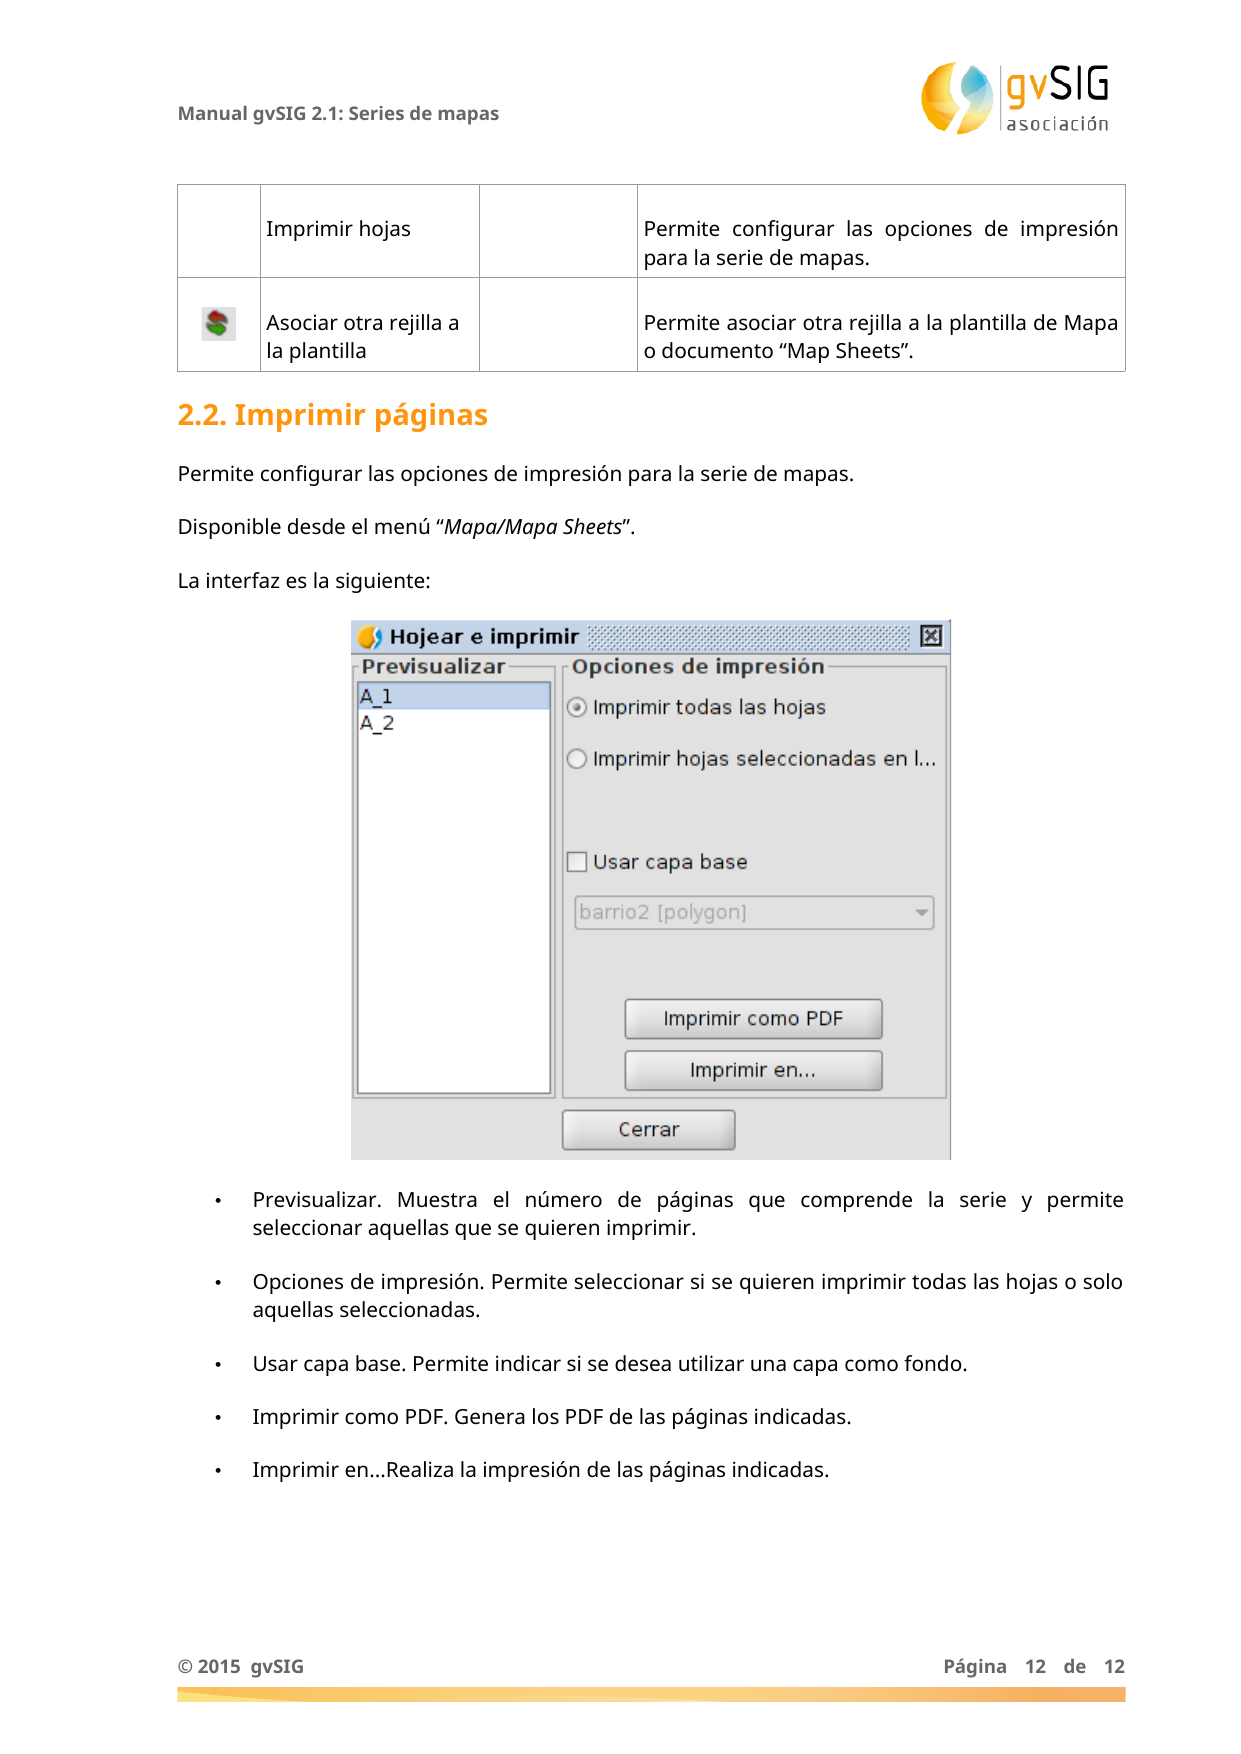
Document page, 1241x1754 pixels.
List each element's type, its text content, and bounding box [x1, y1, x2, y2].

picture [177, 1687, 1126, 1702]
table_cell [480, 278, 637, 371]
table_cell [178, 278, 260, 371]
text Disponible desde el menú “Mapa/Mapa Sheets”. [177, 512, 1125, 541]
picture [902, 47, 1122, 148]
table_cell Imprimir hojas [261, 185, 479, 277]
list Imprimir en...Realiza la impresión de las páginas indicadas. [215, 1456, 1125, 1484]
list Opciones de impresión. Permite seleccionar si se quieren imprimir todas las hojas o solo aquellas seleccionadas. [215, 1267, 1125, 1324]
text Permite configurar las opciones de impresión para la serie de mapas. [177, 459, 1125, 487]
table_cell [178, 185, 260, 277]
list Imprimir como PDF. Genera los PDF de las páginas indicadas. [215, 1402, 1125, 1431]
list Previsualizar. Muestra el número de páginas que comprende la serie y permite seleccionar aquellas que se quieren imprimir. [215, 1185, 1125, 1242]
table_cell Asociar otra rejilla a la plantilla [261, 278, 479, 371]
subtitle 2.2. Imprimir páginas [177, 394, 1125, 434]
text La interfaz es la siguiente: [177, 566, 1125, 594]
list Usar capa base. Permite indicar si se desea utilizar una capa como fondo. [215, 1349, 1125, 1377]
table_cell [480, 185, 637, 277]
picture [351, 619, 952, 1160]
table_cell Permite configurar las opciones de impresión para la serie de mapas. [638, 185, 1125, 277]
table_cell Permite asociar otra rejilla a la plantilla de Mapa o documento “Map Sheets”. [638, 278, 1125, 371]
picture [201, 307, 237, 341]
